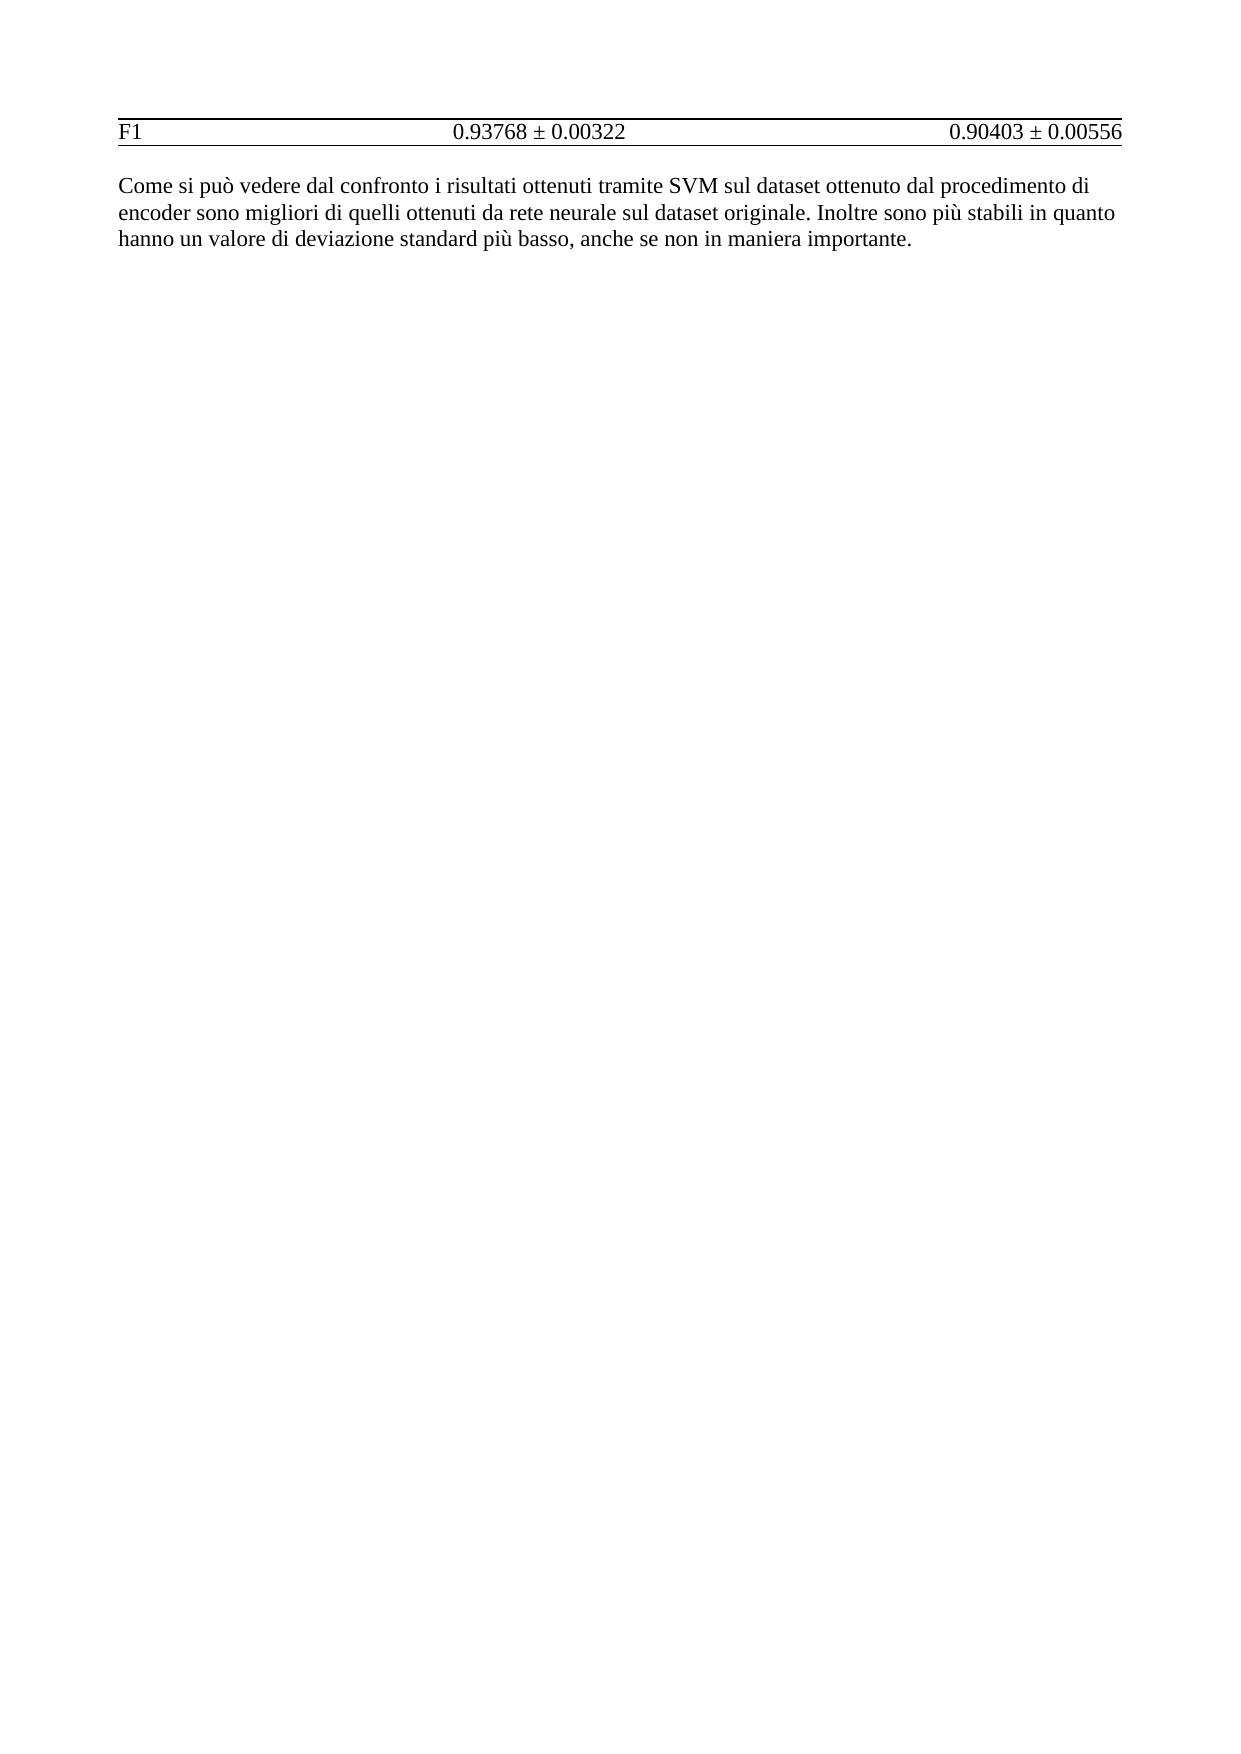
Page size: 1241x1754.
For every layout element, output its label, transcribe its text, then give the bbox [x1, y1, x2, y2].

text Come si può vedere dal confronto i risultati ottenuti tramite SVM sul dataset ottenuto dal procedimento di encoder sono migliori di quelli ottenuti da rete neurale sul dataset originale. Inoltre sono più stabili in quanto hanno un valore di deviazione standard più basso, anche se non in maniera importante. [118, 172, 1122, 251]
table_cell 0.93768 ± 0.00322 [453, 120, 787, 144]
table_cell F1 [118, 120, 453, 144]
table_cell 0.90403 ± 0.00556 [788, 120, 1122, 144]
